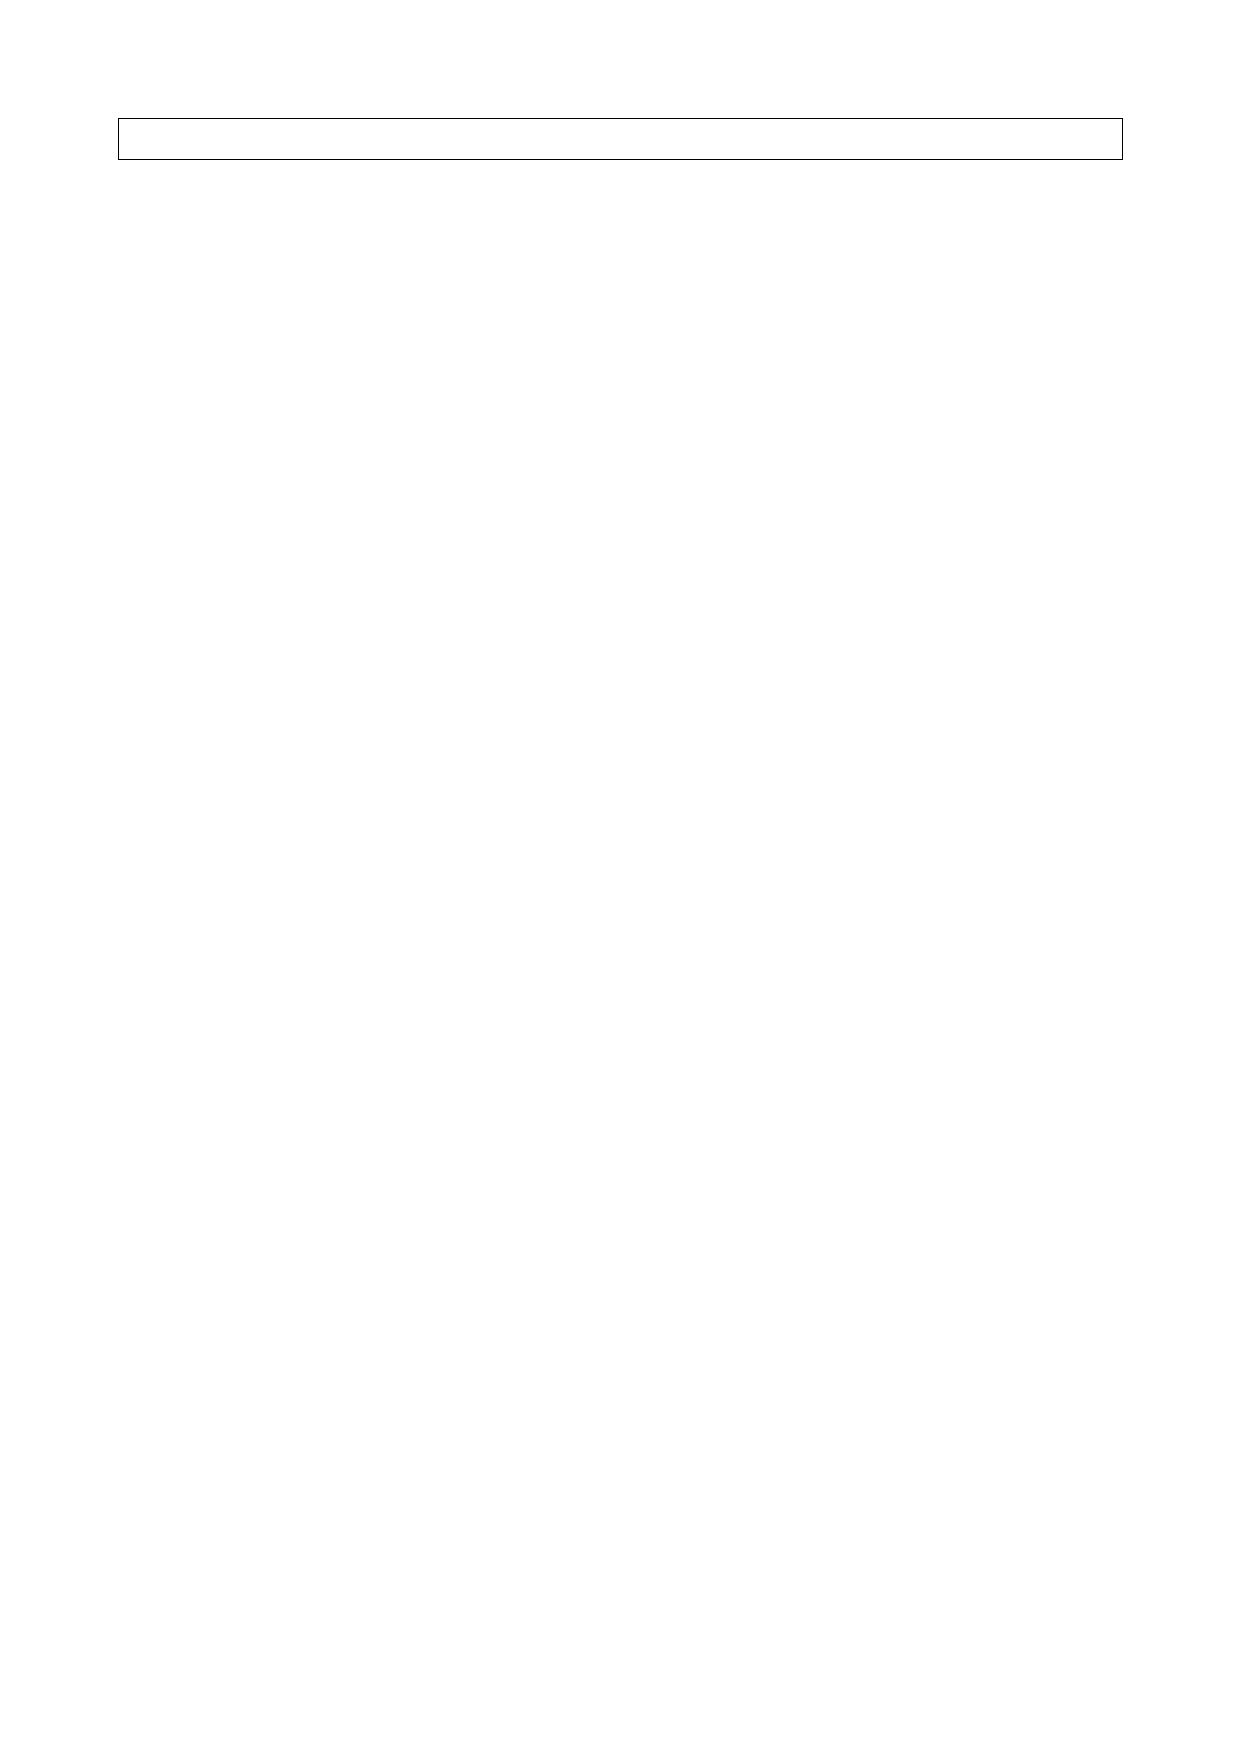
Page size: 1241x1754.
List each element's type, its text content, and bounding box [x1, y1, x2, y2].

table_header Copier / coller vos classes et interfaces à partir d'ici : [119, 119, 1122, 159]
